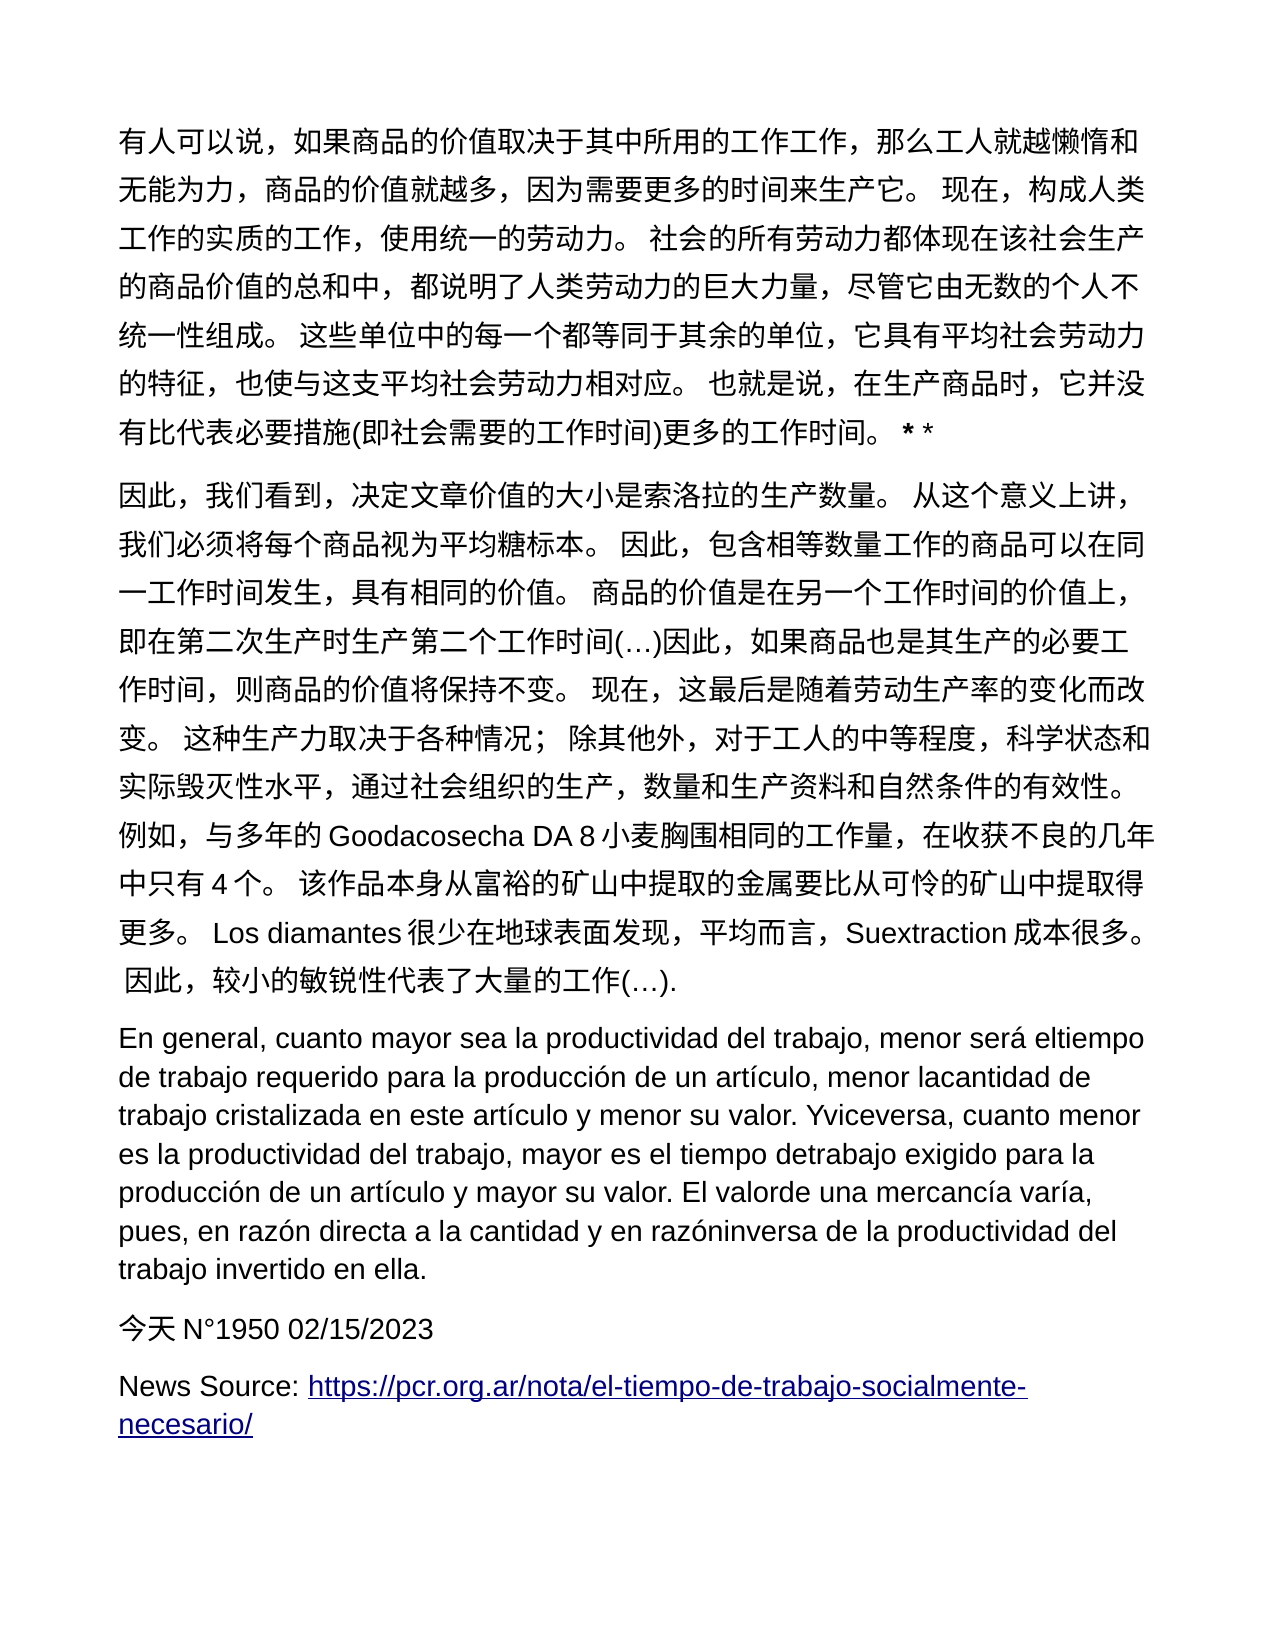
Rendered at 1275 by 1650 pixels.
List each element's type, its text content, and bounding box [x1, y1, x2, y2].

text 因此，我们看到，决定文章价值的大小是索洛拉的生产数量。 从这个意义上讲，我们必须将每个商品视为平均糖标本。 因此，包含相等数量工作的商品可以在同一工作时间发生，具有相同的价值。 商品的价值是在另一个工作时间的价值上，即在第二次生产时生产第二个工作时间(…)因此，如果商品也是其生产的必要工作时间，则商品的价值将保持不变。 现在，这最后是随着劳动生产率的变化而改变。 这种生产力取决于各种情况； 除其他外，对于工人的中等程度，科学状态和实际毁灭性水平，通过社会组织的生产，数量和生产资料和自然条件的有效性。 例如，与多年的Goodacosecha DA 8小麦胸围相同的工作量，在收获不良的几年中只有4个。 该作品本身从富裕的矿山中提取的金属要比从可怜的矿山中提取得更多。 Los diamantes很少在地球表面发现，平均而言，Suextraction成本很多。 因此，较小的敏锐性代表了大量的工作(…). [118, 472, 1157, 1000]
text 今天N°1950 02/15/2023 [118, 1305, 1157, 1348]
text En general, cuanto mayor sea la productividad del trabajo, menor será eltiempo de trabajo requerido para la producción de un artículo, menor lacantidad de trabajo cristalizada en este artículo y menor su valor. Yviceversa, cuanto menor es la productividad del trabajo, mayor es el tiempo detrabajo exigido para la producción de un artículo y mayor su valor. El valorde una mercancía varía, pues, en razón directa a la cantidad y en razóninversa de la productividad del trabajo invertido en ella. [118, 1021, 1157, 1286]
text 有人可以说，如果商品的价值取决于其中所用的工作工作，那么工人就越懒惰和无能为力，商品的价值就越多，因为需要更多的时间来生产它。 现在，构成人类工作的实质的工作，使用统一的劳动力。 社会的所有劳动力都体现在该社会生产的商品价值的总和中，都说明了人类劳动力的巨大力量，尽管它由无数的个人不统一性组成。 这些单位中的每一个都等同于其余的单位，它具有平均社会劳动力的特征，也使与这支平均社会劳动力相对应。 也就是说，在生产商品时，它并没有比代表必要措施(即社会需要的工作时间)更多的工作时间。 * * [118, 118, 1157, 452]
text News Source: https://pcr.org.ar/nota/el-tiempo-de-trabajo-socialmente-necesario/ [118, 1368, 1157, 1441]
